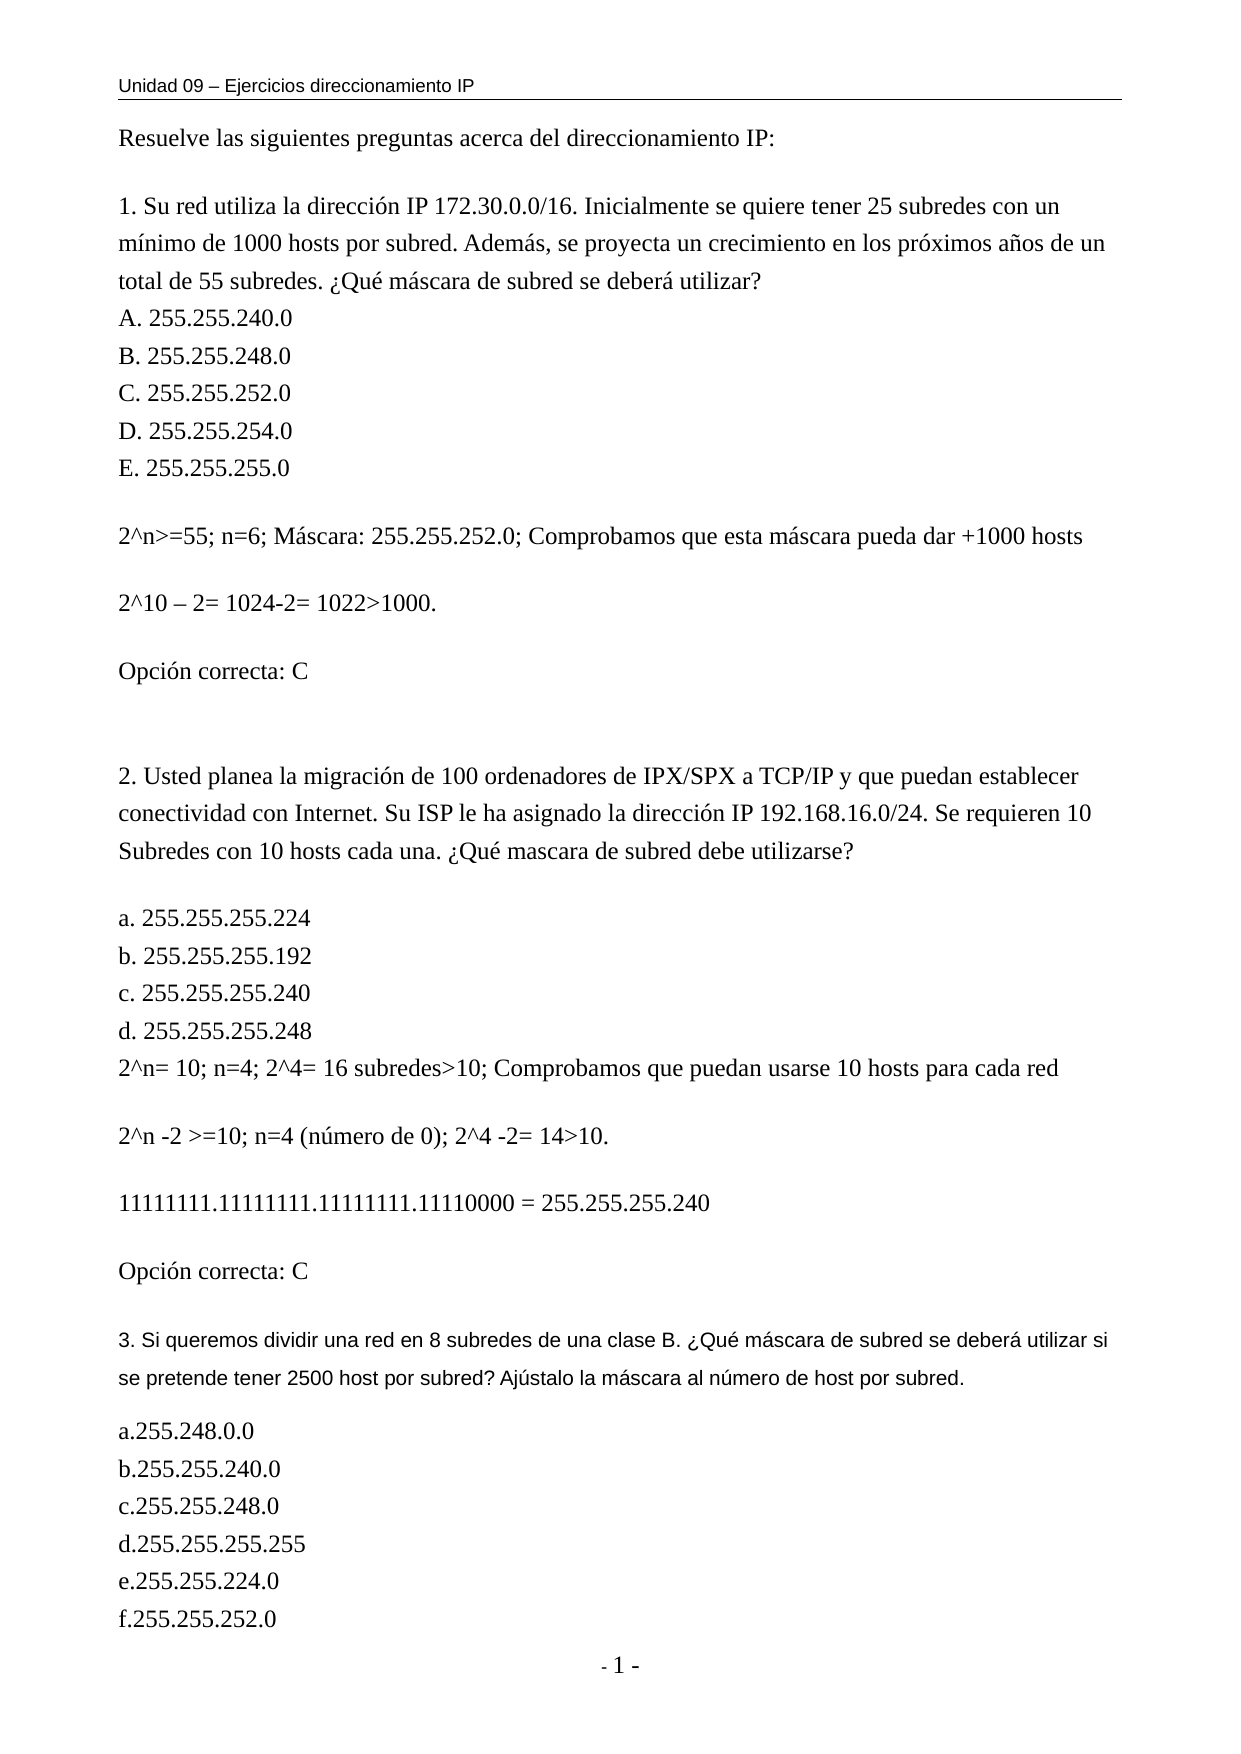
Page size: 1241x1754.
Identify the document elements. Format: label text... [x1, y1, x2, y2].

text 2^n -2 >=10; n=4 (número de 0); 2^4 -2= 14>10. [118, 1112, 1122, 1150]
text 11111111.11111111.11111111.11110000 = 255.255.255.240 [118, 1180, 1122, 1217]
text Opción correcta: C [118, 647, 1122, 685]
text 2^n>=55; n=6; Máscara: 255.255.252.0; Comprobamos que esta máscara pueda dar +1000 hosts [118, 512, 1122, 550]
text 2. Usted planea la migración de 100 ordenadores de IPX/SPX a TCP/IP y que puedan establecer conectividad con Internet. Su ISP le ha asignado la dirección IP 192.168.16.0/24. Se requieren 10 Subredes con 10 hosts cada una. ¿Qué mascara de subred debe utilizarse? [118, 715, 1122, 865]
text 3. Si queremos dividir una red en 8 subredes de una clase B. ¿Qué máscara de subred se deberá utilizar si se pretende tener 2500 host por subred? Ajústalo la máscara al número de host por subred. [118, 1315, 1122, 1390]
text a. 255.255.255.224 b. 255.255.255.192 c. 255.255.255.240 d. 255.255.255.248 2^n= 10; n=4; 2^4= 16 subredes>10; Comprobamos que puedan usarse 10 hosts para cada red [118, 895, 1122, 1082]
text 2^10 – 2= 1024-2= 1022>1000. [118, 580, 1122, 617]
text Opción correcta: C [118, 1247, 1122, 1285]
text a.255.248.0.0 b.255.255.240.0 c.255.255.248.0 d.255.255.255.255 e.255.255.224.0 f.255.255.252.0 [118, 1408, 1122, 1633]
text 1. Su red utiliza la dirección IP 172.30.0.0/16. Inicialmente se quiere tener 25 subredes con un mínimo de 1000 hosts por subred. Además, se proyecta un crecimiento en los próximos años de un total de 55 subredes. ¿Qué máscara de subred se deberá utilizar? A. 255.255.240.0 B. 255.255.248.0 C. 255.255.252.0 D. 255.255.254.0 E. 255.255.255.0 [118, 182, 1122, 482]
text Resuelve las siguientes preguntas acerca del direccionamiento IP: [118, 115, 1122, 152]
